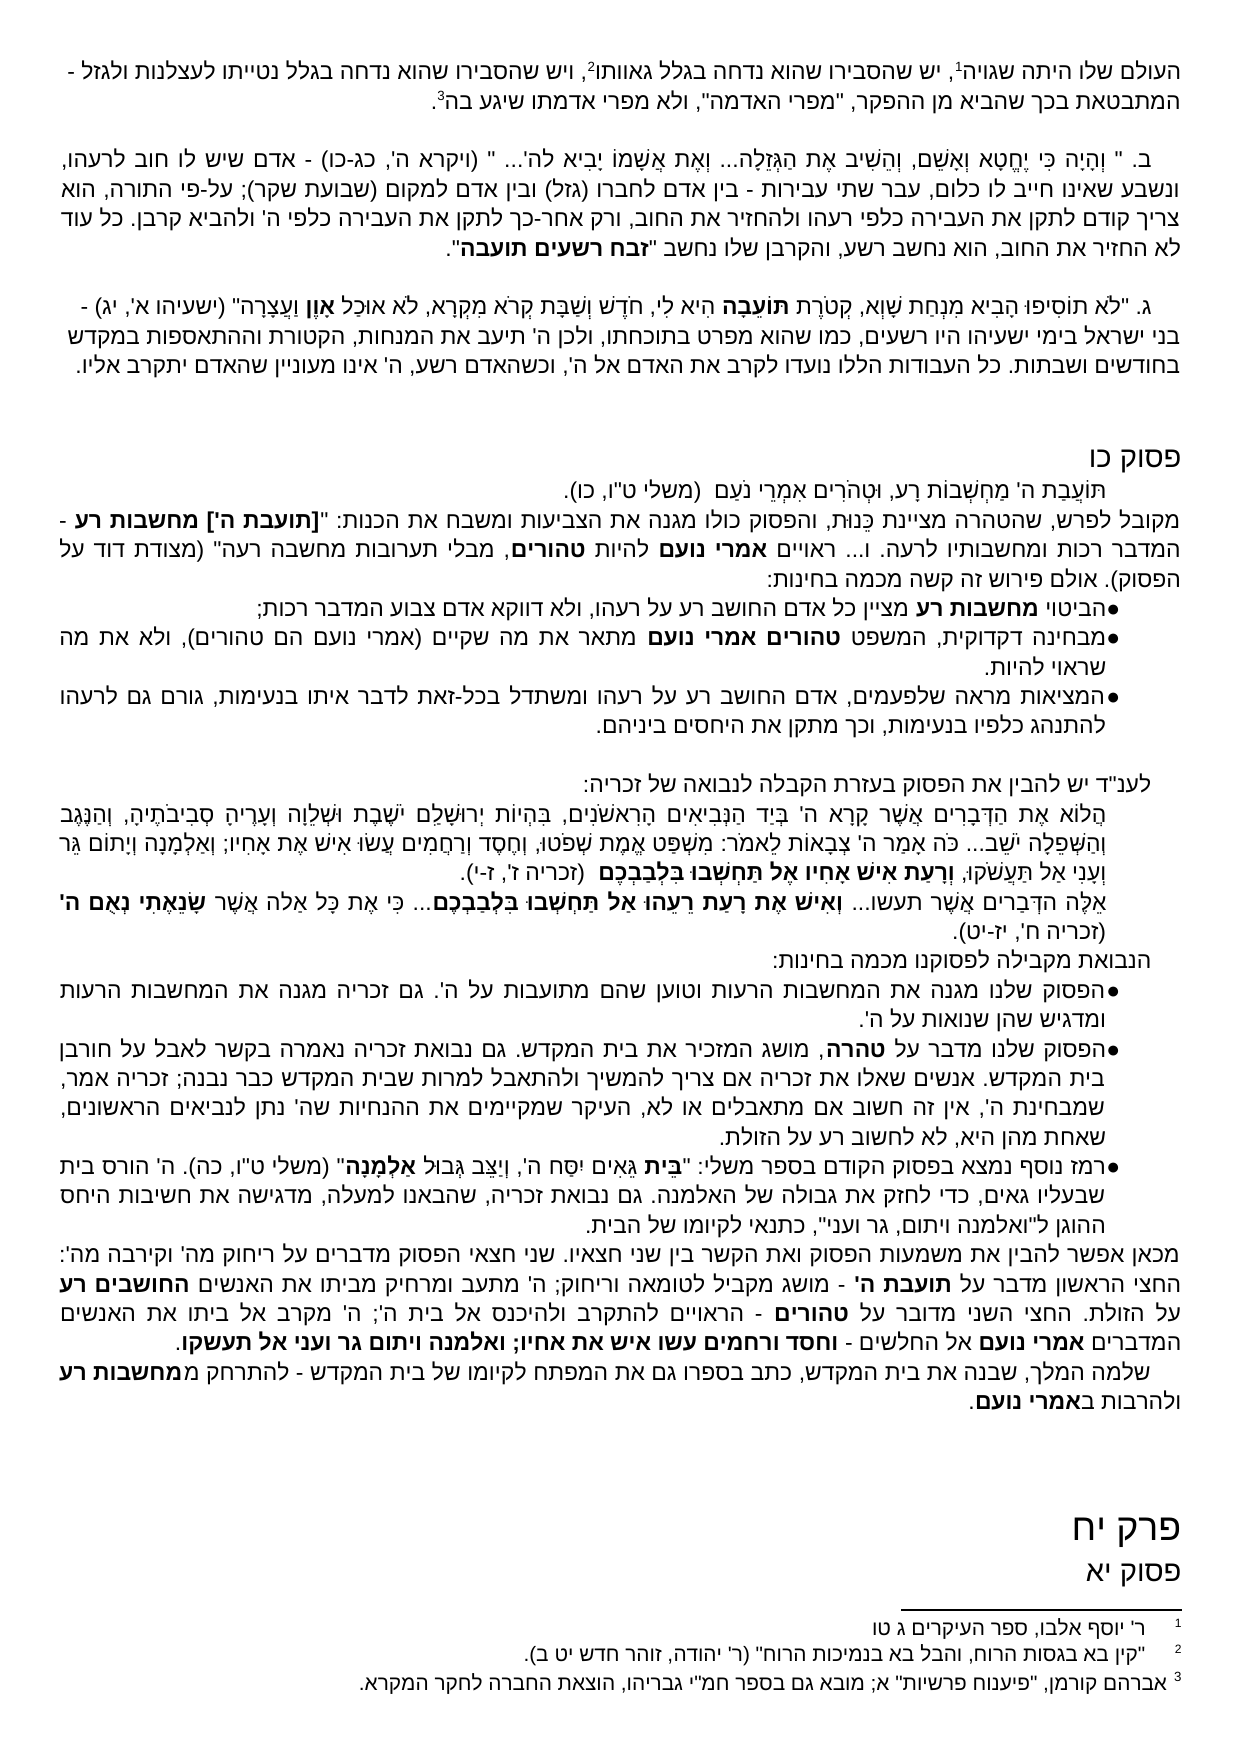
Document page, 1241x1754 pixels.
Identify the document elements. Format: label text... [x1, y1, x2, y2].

text פרק יח [59, 1506, 1181, 1548]
text פסוק יא [59, 1554, 1181, 1587]
list מבחינה דקדוקית, המשפט טהורים אמרי נועם מתאר את מה שקיים (אמרי נועם הם טהורים), ולא את מה שראוי להיות. [59, 625, 1144, 680]
text ב. " וְהָיָה כִּי יֶחֱטָא וְאָשֵׁם, וְהֵשִׁיב אֶת הַגְּזֵלָה... וְאֶת אֲשָׁמוֹ יָבִיא לה'... " (ויקרא ה', כג-כו) - אדם שיש לו חוב לרעהו, ונשבע שאינו חייב לו כלום, עבר שתי עבירות - בין אדם לחברו (גזל) ובין אדם למקום (שבועת שקר); על-פי התורה, הוא צריך קודם לתקן את העבירה כלפי רעהו ולהחזיר את החוב, ורק אחר-כך לתקן את העבירה כלפי ה' ולהביא קרבן. כל עוד לא החזיר את החוב, הוא נחשב רשע, והקרבן שלו נחשב "זבח רשעים תועבה". [59, 147, 1181, 261]
list הפסוק שלנו מגנה את המחשבות הרעות וטוען שהם מתועבות על ה'. גם זכריה מגנה את המחשבות הרעות ומדגיש שהן שנואות על ה'. [59, 978, 1144, 1033]
list רמז נוסף נמצא בפסוק הקודם בספר משלי: "בֵּית גֵּאִים יִסַּח ה', וְיַצֵּב גְּבוּל אַלְמָנָה" (משלי ט"ו, כה). ה' הורס בית שבעליו גאים, כדי לחזק את גבולה של האלמנה. גם נבואת זכריה, שהבאנו למעלה, מדגישה את חשיבות היחס ההוגן ל"ואלמנה ויתום, גר ועני", כתנאי לקיומו של הבית. [59, 1154, 1144, 1238]
text ג. "לֹא תוֹסִיפוּ הָבִיא מִנְחַת שָׁוְא, קְטֹרֶת תּוֹעֵבָה הִיא לִי, חֹדֶשׁ וְשַׁבָּת קְרֹא מִקְרָא, לֹא אוּכַל אָוֶן וַעֲצָרָה" (ישעיהו א', יג) - בני ישראל בימי ישעיהו היו רשעים, כמו שהוא מפרט בתוכחתו, ולכן ה' תיעב את המנחות, הקטורת וההתאספות במקדש בחודשים ושבתות. כל העבודות הללו נועדו לקרב את האדם אל ה', וכשהאדם רשע, ה' אינו מעוניין שהאדם יתקרב אליו. [59, 294, 1181, 378]
text אברהם קורמן, "פיענוח פרשיות" א; מובא גם בספר חמ"י גבריהו, הוצאת החברה לחקר המקרא. [59, 1669, 1181, 1695]
text "קין בא בגסות הרוח, והבל בא בנמיכות הרוח" (ר' יהודה, זוהר חדש יט ב). [59, 1643, 1181, 1666]
text תּוֹעֲבַת ה' מַחְשְׁבוֹת רָע, וּטְהֹרִים אִמְרֵי נֹעַם (משלי ט"ו, כו). [59, 478, 1106, 504]
text מכאן אפשר להבין את משמעות הפסוק ואת הקשר בין שני חצאיו. שני חצאי הפסוק מדברים על ריחוק מה' וקירבה מה': החצי הראשון מדבר על תועבת ה' - מושג מקביל לטומאה וריחוק; ה' מתעב ומרחיק מביתו את האנשים החושבים רע על הזולת. החצי השני מדובר על טהורים - הראויים להתקרב ולהיכנס אל בית ה'; ה' מקרב אל ביתו את האנשים המדברים אמרי נועם אל החלשים - וחסד ורחמים עשו איש את אחיו; ואלמנה ויתום גר ועני אל תעשקו. [59, 1242, 1181, 1356]
text אֵלֶּה הדְּבַרים אֲשֶׁר תעשו... וְאִישׁ אֶת רָעַת רֵעֵהוּ אַל תַּחְשְׁבוּ בִּלְבַבְכֶם... כִּי אֶת כָּל אַלה אֲשֶׁר שָׂנֵאֶתִי נְאֻם ה' (זכריה ח', יז-יט). [59, 889, 1106, 944]
text פסוק כו [59, 441, 1181, 473]
text הנבואת מקבילה לפסוקנו מכמה בחינות: [59, 948, 1181, 974]
text מקובל לפרש, שהטהרה מציינת כֵּנוּת, והפסוק כולו מגנה את הצביעות ומשבח את הכנות: "[תועבת ה'] מחשבות רע - המדבר רכות ומחשבותיו לרעה. ו... ראויים אמרי נועם להיות טהורים, מבלי תערובות מחשבה רעה" (מצודת דוד על הפסוק). אולם פירוש זה קשה מכמה בחינות: [59, 508, 1181, 592]
text הֲלוֹא אֶת הַדְּבָרִים אֲשֶׁר קָרָא ה' בְּיַד הַנְּבִיאִים הָרִאשֹׁנִים, בִּהְיוֹת יְרוּשָׁלִַם יֹשֶׁבֶת וּשְׁלֵוָה וְעָרֶיהָ סְבִיבֹתֶיהָ, וְהַנֶּגֶב וְהַשְּׁפֵלָה יֹשֵׁב... כֹּה אָמַר ה' צְבָאוֹת לֵאמֹר: מִשְׁפַּט אֱמֶת שְׁפֹטוּ, וְחֶסֶד וְרַחֲמִים עֲשׂוּ אִישׁ אֶת אָחִיו; וְאַלְמָנָה וְיָתוֹם גֵּר וְעָנִי אַל תַּעֲשֹׁקוּ, וְרָעַת אִישׁ אָחִיו אֶל תַּחְשְׁבוּ בִּלְבַבְכֶם (זכריה ז', ז-י). [59, 801, 1106, 886]
text שלמה המלך, שבנה את בית המקדש, כתב בספרו גם את המפתח לקיומו של בית המקדש - להתרחק ממחשבות רע ולהרבות באמרי נועם. [59, 1359, 1181, 1414]
text העולם שלו היתה שגויה, יש שהסבירו שהוא נדחה בגלל גאוותו, ויש שהסבירו שהוא נדחה בגלל נטייתו לעצלנות ולגזל - המתבטאת בכך שהביא מן ההפקר, "מפרי האדמה", ולא מפרי אדמתו שיגע בה. [59, 59, 1181, 114]
text לענ"ד יש להבין את הפסוק בעזרת הקבלה לנבואה של זכריה: [59, 772, 1181, 798]
list הביטוי מחשבות רע מציין כל אדם החושב רע על רעהו, ולא דווקא אדם צבוע המדבר רכות; [59, 596, 1144, 621]
list הפסוק שלנו מדבר על טהרה, מושג המזכיר את בית המקדש. גם נבואת זכריה נאמרה בקשר לאבל על חורבן בית המקדש. אנשים שאלו את זכריה אם צריך להמשיך ולהתאבל למרות שבית המקדש כבר נבנה; זכריה אמר, שמבחינת ה', אין זה חשוב אם מתאבלים או לא, העיקר שמקיימים את ההנחיות שה' נתן לנביאים הראשונים, שאחת מהן היא, לא לחשוב רע על הזולת. [59, 1036, 1144, 1150]
list המציאות מראה שלפעמים, אדם החושב רע על רעהו ומשתדל בכל-זאת לדבר איתו בנעימות, גורם גם לרעהו להתנהג כלפיו בנעימות, וכך מתקן את היחסים ביניהם. [59, 684, 1144, 739]
text ר' יוסף אלבו, ספר העיקרים ג טו [59, 1616, 1181, 1639]
